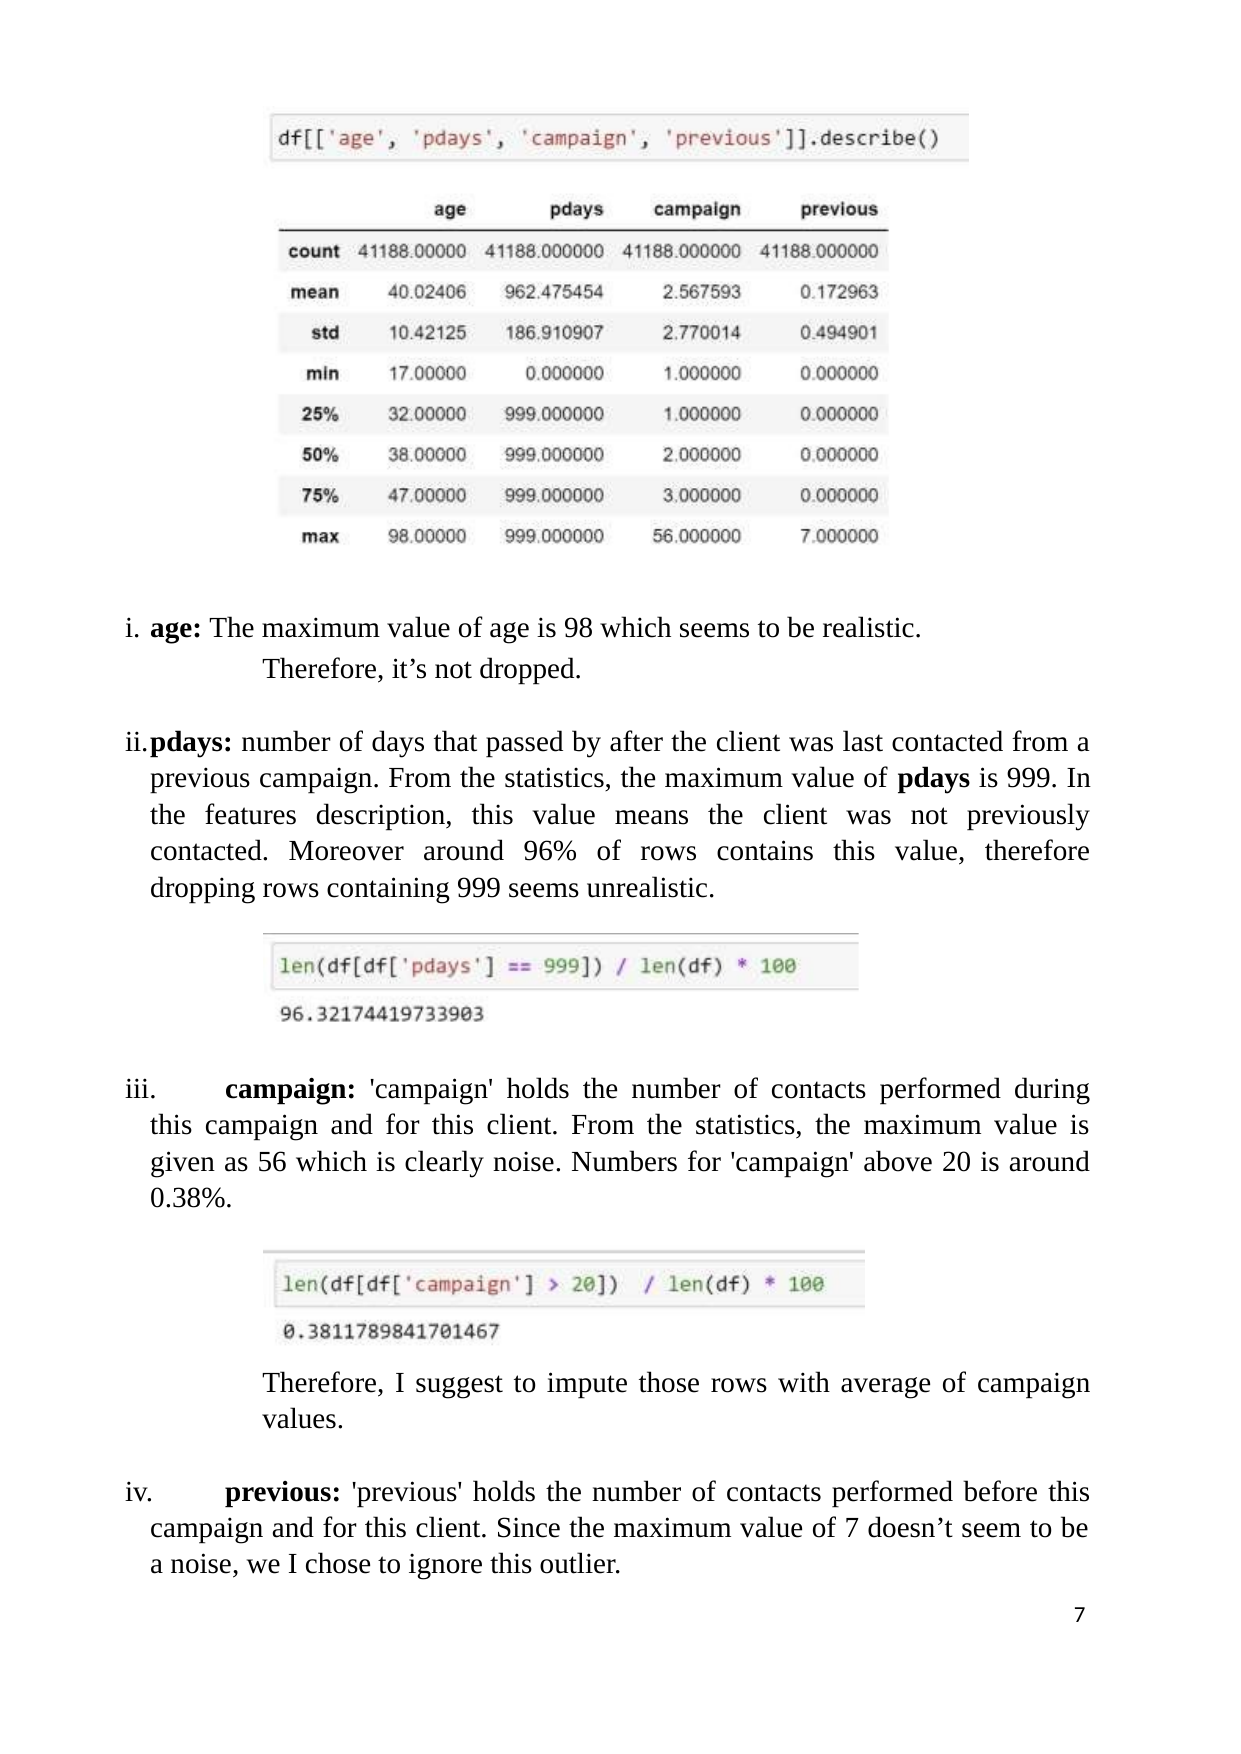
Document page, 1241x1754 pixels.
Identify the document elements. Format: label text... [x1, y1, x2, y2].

list age: The maximum value of age is 98 which seems to be realistic. [125, 610, 1091, 643]
text Therefore, it’s not dropped. [262, 651, 1091, 685]
list pdays: number of days that passed by after the client was last contacted from a previous campaign. From the statistics, the maximum value of pdays is 999. In the features description, this value means the client was not previously contacted. Moreover around 96% of rows contains this value, therefore dropping rows containing 999 seems unrealistic. [125, 724, 1091, 903]
list previous: 'previous' holds the number of contacts performed before this campaign and for this client. Since the maximum value of 7 doesn’t seem to be a noise, we I chose to ignore this outlier. [125, 1474, 1091, 1580]
text Therefore, I suggest to impute those rows with average of campaign values. [262, 1365, 1091, 1435]
list campaign: 'campaign' holds the number of contacts performed during this campaign and for this client. From the statistics, the maximum value is given as 56 which is clearly noise. Numbers for 'campaign' above 20 is around 0.38%. [125, 1071, 1091, 1214]
